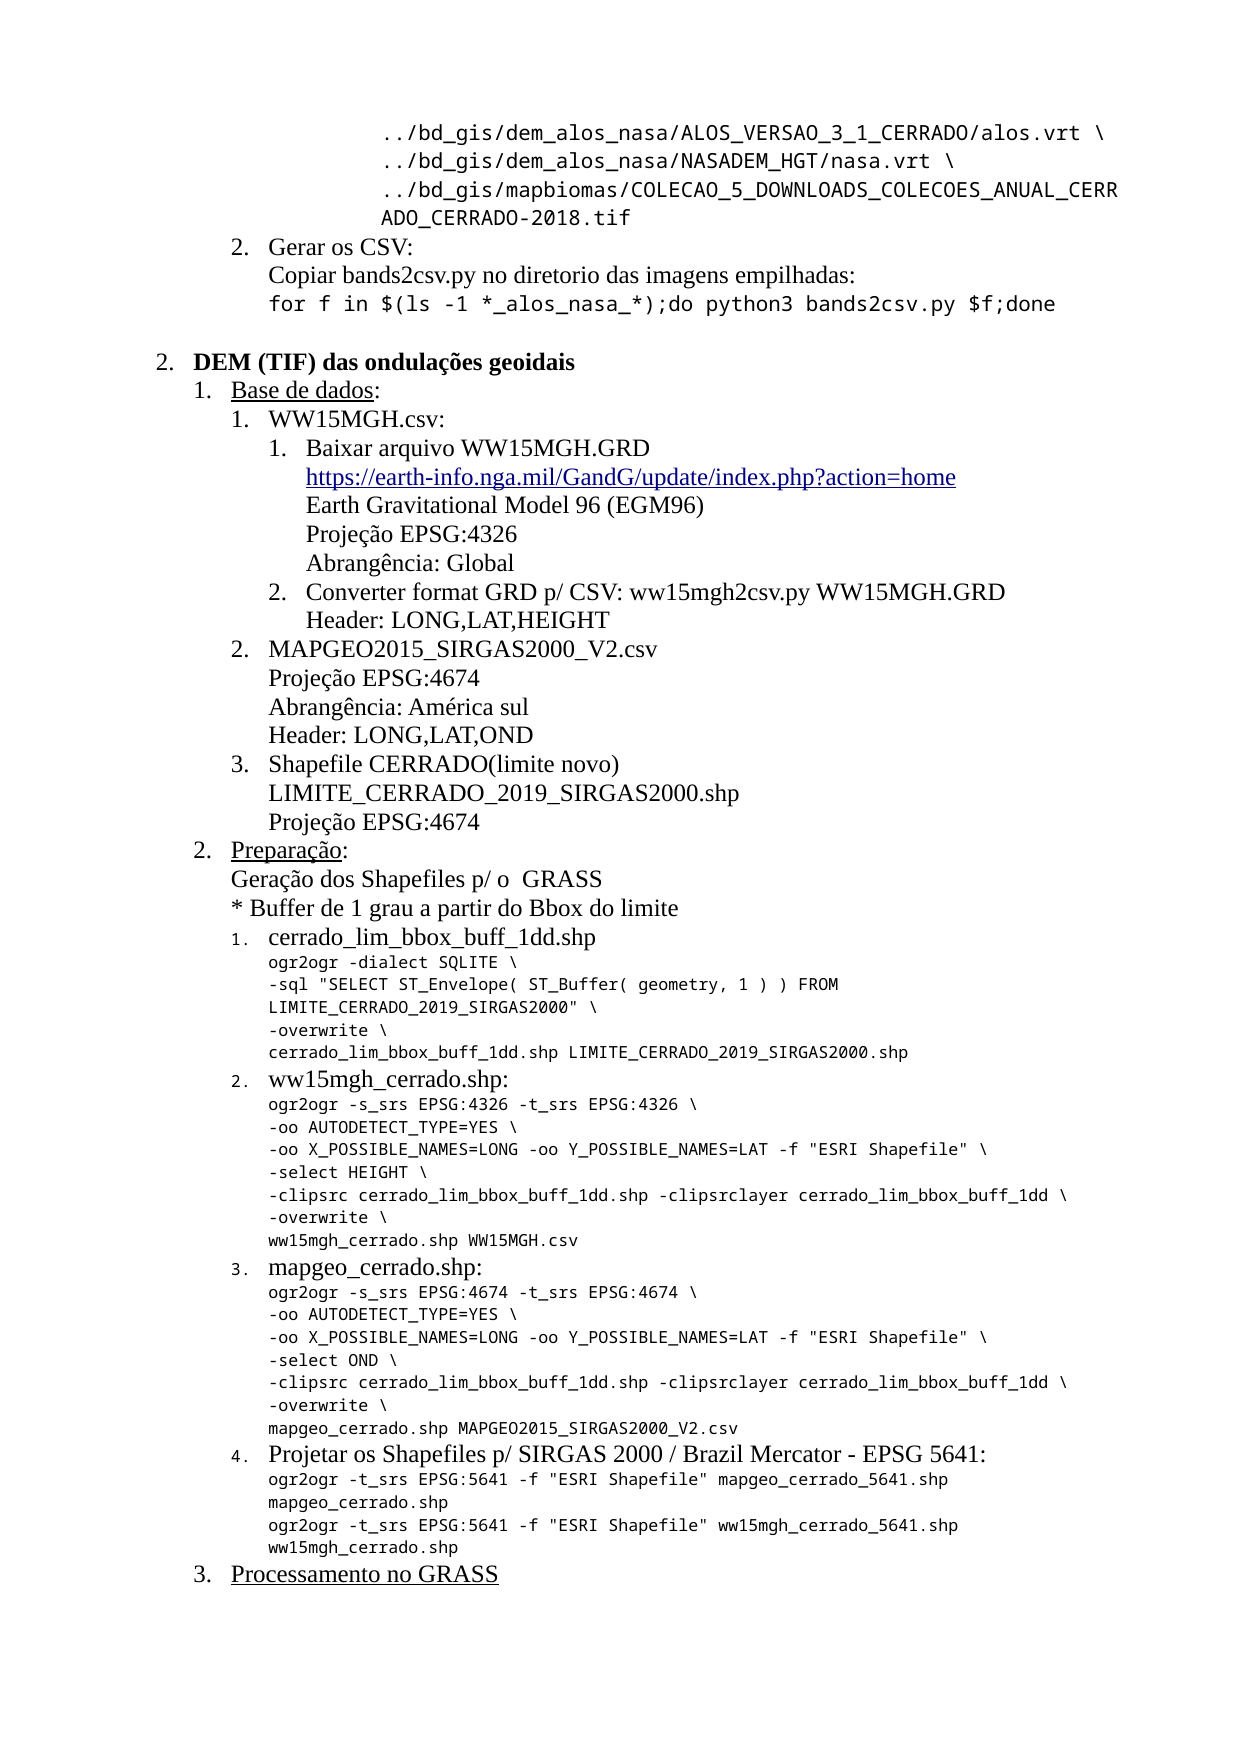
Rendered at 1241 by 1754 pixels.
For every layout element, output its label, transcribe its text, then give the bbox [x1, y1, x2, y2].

list Gerar os CSV: Copiar bands2csv.py no diretorio das imagens empilhadas: for f in $(ls -1 *_alos_nasa_*);do python3 bands2csv.py $f;done [231, 232, 1122, 347]
list ww15mgh_cerrado.shp: ogr2ogr -s_srs EPSG:4326 -t_srs EPSG:4326 \ -oo AUTODETECT_TYPE=YES \ -oo X_POSSIBLE_NAMES=LONG -oo Y_POSSIBLE_NAMES=LAT -f "ESRI Shapefile" \ -select HEIGHT \ -clipsrc cerrado_lim_bbox_buff_1dd.shp -clipsrclayer cerrado_lim_bbox_buff_1dd \ -overwrite \ ww15mgh_cerrado.shp WW15MGH.csv [231, 1064, 1122, 1252]
list Preparação: Geração dos Shapefiles p/ o GRASS * Buffer de 1 grau a partir do Bbox do limite [193, 835, 1122, 922]
list ../bd_gis/dem_alos_nasa/ALOS_VERSAO_3_1_CERRADO/alos.vrt \ ../bd_gis/dem_alos_nasa/NASADEM_HGT/nasa.vrt \ ../bd_gis/mapbiomas/COLECAO_5_DOWNLOADS_COLECOES_ANUAL_CERRADO_CERRADO-2018.tif [343, 118, 1122, 232]
list Converter format GRD p/ CSV: ww15mgh2csv.py WW15MGH.GRD Header: LONG,LAT,HEIGHT [268, 577, 1122, 634]
list Projetar os Shapefiles p/ SIRGAS 2000 / Brazil Mercator - EPSG 5641: ogr2ogr -t_srs EPSG:5641 -f "ESRI Shapefile" mapgeo_cerrado_5641.shp mapgeo_cerrado.shp ogr2ogr -t_srs EPSG:5641 -f "ESRI Shapefile" ww15mgh_cerrado_5641.shp ww15mgh_cerrado.shp [231, 1439, 1122, 1559]
list MAPGEO2015_SIRGAS2000_V2.csv Projeção EPSG:4674 Abrangência: América sul Header: LONG,LAT,OND [231, 634, 1122, 749]
list WW15MGH.csv: [231, 404, 1122, 433]
list cerrado_lim_bbox_buff_1dd.shp ogr2ogr -dialect SQLITE \ -sql "SELECT ST_Envelope( ST_Buffer( geometry, 1 ) ) FROM LIMITE_CERRADO_2019_SIRGAS2000" \ -overwrite \ cerrado_lim_bbox_buff_1dd.shp LIMITE_CERRADO_2019_SIRGAS2000.shp [231, 922, 1122, 1064]
list Processamento no GRASS [193, 1559, 1122, 1588]
list Shapefile CERRADO(limite novo) LIMITE_CERRADO_2019_SIRGAS2000.shp Projeção EPSG:4674 [231, 749, 1122, 835]
list Baixar arquivo WW15MGH.GRD https://earth-info.nga.mil/GandG/update/index.php?action=home Earth Gravitational Model 96 (EGM96) Projeção EPSG:4326 Abrangência: Global [268, 433, 1122, 577]
list DEM (TIF) das ondulações geoidais [156, 347, 1122, 375]
list mapgeo_cerrado.shp: ogr2ogr -s_srs EPSG:4674 -t_srs EPSG:4674 \ -oo AUTODETECT_TYPE=YES \ -oo X_POSSIBLE_NAMES=LONG -oo Y_POSSIBLE_NAMES=LAT -f "ESRI Shapefile" \ -select OND \ -clipsrc cerrado_lim_bbox_buff_1dd.shp -clipsrclayer cerrado_lim_bbox_buff_1dd \ -overwrite \ mapgeo_cerrado.shp MAPGEO2015_SIRGAS2000_V2.csv [231, 1252, 1122, 1439]
list Base de dados: [193, 375, 1122, 404]
